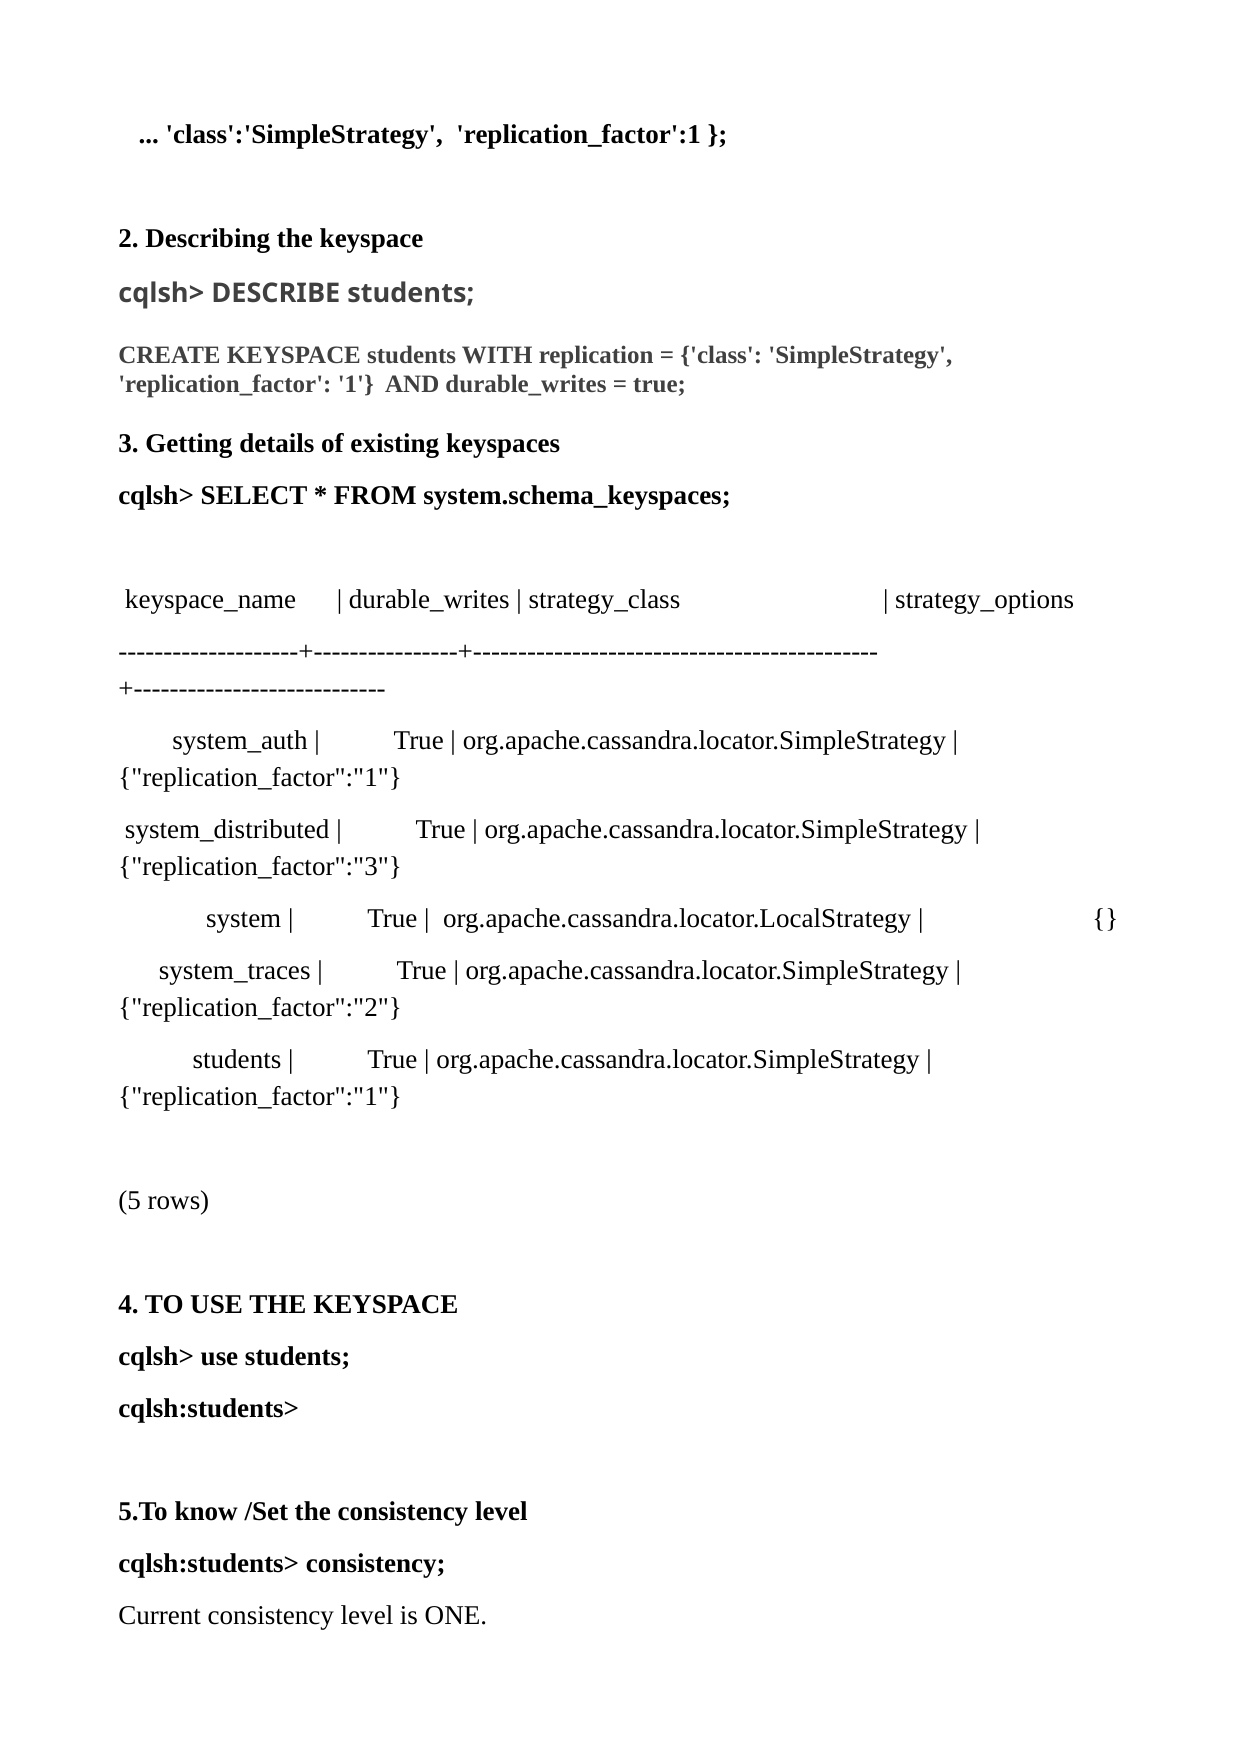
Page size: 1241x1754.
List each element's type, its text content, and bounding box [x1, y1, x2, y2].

text 5.To know /Set the consistency level [118, 1495, 1122, 1527]
text cqlsh:students> consistency; [118, 1547, 1122, 1578]
text 4. TO USE THE KEYSPACE [118, 1288, 1122, 1319]
title CREATE KEYSPACE students WITH replication = {'class': 'SimpleStrategy', 'replication_factor': '1'} AND durable_writes = true; [118, 340, 1122, 398]
text cqlsh> use students; [118, 1340, 1122, 1371]
text 2. Describing the keyspace [118, 222, 1122, 253]
text ... 'class':'SimpleStrategy', 'replication_factor':1 }; [118, 118, 1122, 149]
text 3. Getting details of existing keyspaces [118, 427, 1122, 458]
text system | True | org.apache.cassandra.locator.LocalStrategy | {} [118, 902, 1122, 933]
text system_auth | True | org.apache.cassandra.locator.SimpleStrategy | {"replication_factor":"1"} [118, 724, 1122, 792]
text --------------------+----------------+---------------------------------------------+---------------------------- [118, 634, 1122, 703]
title cqlsh> DESCRIBE students; [118, 274, 1122, 311]
text students | True | org.apache.cassandra.locator.SimpleStrategy | {"replication_factor":"1"} [118, 1043, 1122, 1112]
text system_distributed | True | org.apache.cassandra.locator.SimpleStrategy | {"replication_factor":"3"} [118, 813, 1122, 881]
text system_traces | True | org.apache.cassandra.locator.SimpleStrategy | {"replication_factor":"2"} [118, 954, 1122, 1022]
text cqlsh> SELECT * FROM system.schema_keyspaces; [118, 479, 1122, 510]
text Current consistency level is ONE. [118, 1599, 1122, 1630]
text keyspace_name | durable_writes | strategy_class | strategy_options [118, 583, 1122, 614]
text (5 rows) [118, 1184, 1122, 1215]
text cqlsh:students> [118, 1392, 1122, 1423]
